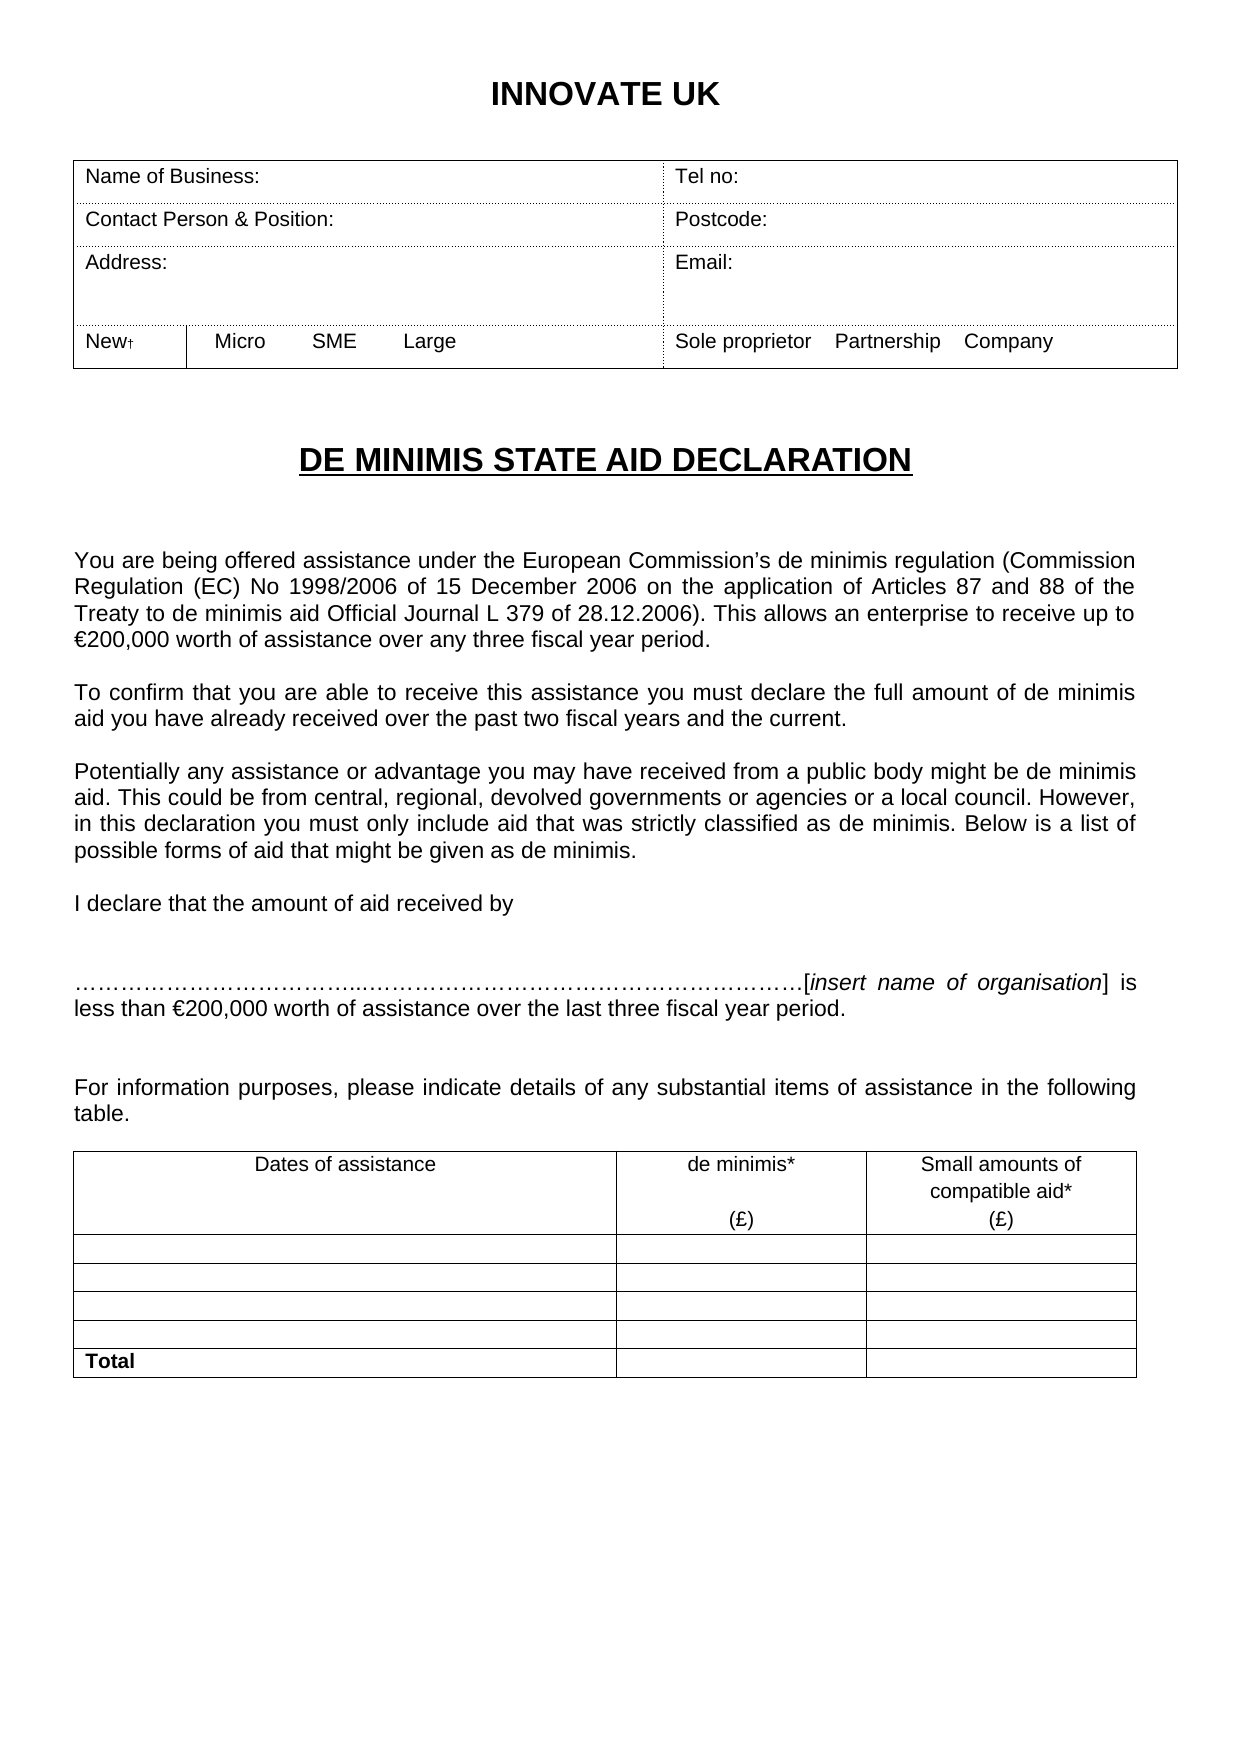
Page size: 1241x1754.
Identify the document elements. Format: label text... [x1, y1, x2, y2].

text You are being offered assistance under the European Commission’s de minimis regulation (Commission Regulation (EC) No 1998/2006 of 15 December 2006 on the application of Articles 87 and 88 of the Treaty to de minimis aid Official Journal L 379 of 28.12.2006). This allows an enterprise to receive up to €200,000 worth of assistance over any three fiscal year period. [74, 547, 1137, 652]
table_cell [617, 1349, 866, 1377]
table_cell [867, 1292, 1136, 1320]
table_cell Micro SME Large [187, 325, 664, 367]
text For information purposes, please indicate details of any substantial items of assistance in the following table. [74, 1074, 1137, 1127]
text I declare that the amount of aid received by [74, 889, 1137, 916]
table_cell [867, 1235, 1136, 1263]
table_cell New† [74, 325, 186, 367]
table_cell [867, 1349, 1136, 1377]
table_cell Email: [664, 246, 1177, 324]
text To confirm that you are able to receive this assistance you must declare the full amount of de minimis aid you have already received over the past two fiscal years and the current. [74, 679, 1137, 731]
table_cell [617, 1235, 866, 1263]
text INNOVATE UK [74, 74, 1137, 112]
table_cell [617, 1321, 866, 1348]
title DE MINIMIS STATE AID DECLARATION [74, 440, 1137, 479]
table_header de minimis* (£) [617, 1152, 866, 1234]
table_cell [867, 1321, 1136, 1348]
text ………………………………...…………………………………………………[insert name of organisation] is less than €200,000 worth of assistance over the last three fiscal year period. [74, 968, 1137, 1021]
table_cell [74, 1235, 616, 1263]
table_cell Sole proprietor Partnership Company [664, 325, 1177, 367]
table_cell [617, 1292, 866, 1320]
table_cell Address: [74, 246, 664, 324]
table_cell [74, 1264, 616, 1291]
table_cell [74, 1292, 616, 1320]
table_cell [74, 1321, 616, 1348]
table_header Small amounts of compatible aid* (£) [867, 1152, 1136, 1234]
table_header Tel no: [664, 161, 1177, 203]
table_header Dates of assistance [74, 1152, 616, 1234]
table_cell Contact Person & Position: [74, 203, 664, 246]
text Potentially any assistance or advantage you may have received from a public body might be de minimis aid. This could be from central, regional, devolved governments or agencies or a local council. However, in this declaration you must only include aid that was strictly classified as de minimis. Below is a list of possible forms of aid that might be given as de minimis. [74, 758, 1137, 863]
table_cell [867, 1264, 1136, 1291]
table_header Name of Business: [74, 161, 664, 203]
table_cell [617, 1264, 866, 1291]
table_cell Postcode: [664, 203, 1177, 246]
table_cell Total [74, 1349, 616, 1377]
